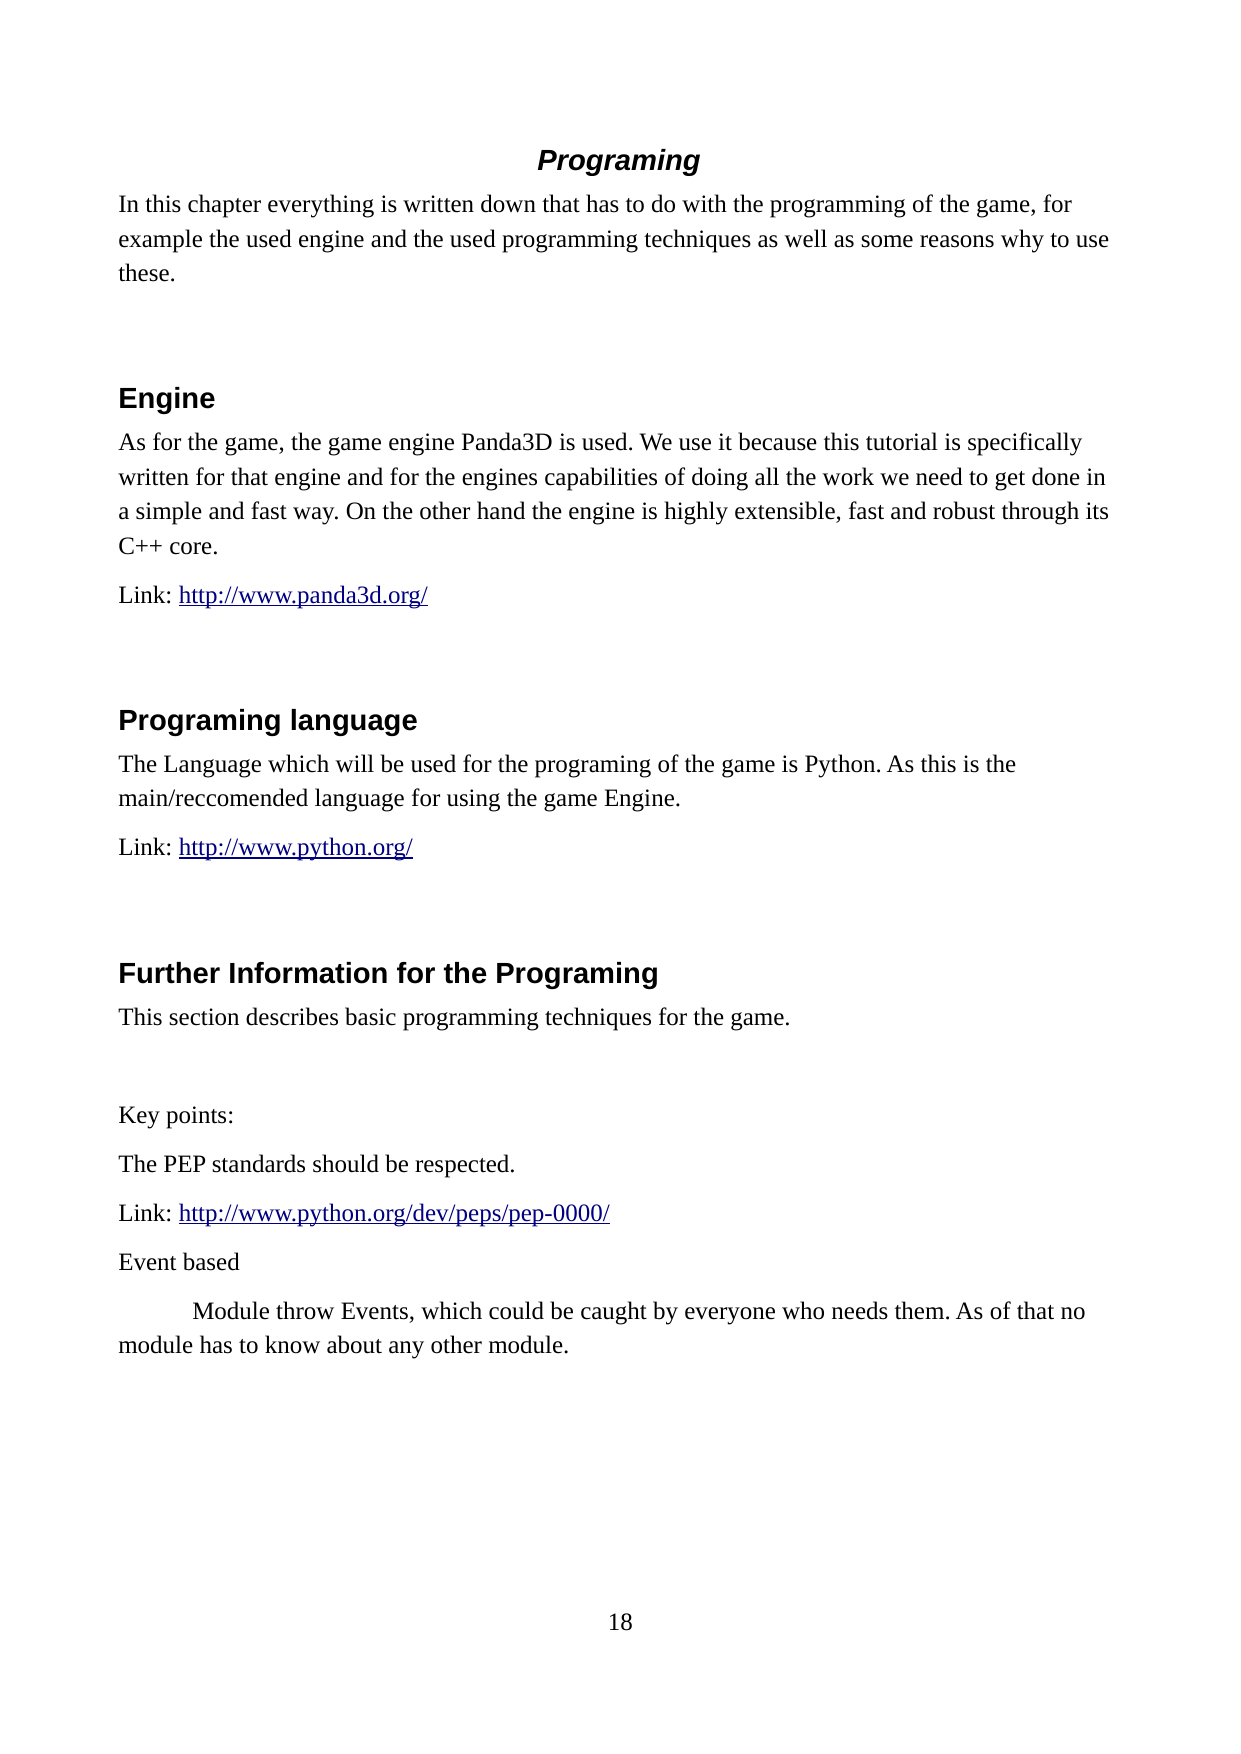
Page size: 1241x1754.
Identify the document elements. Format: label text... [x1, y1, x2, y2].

subtitle Programing [118, 143, 1122, 177]
text Key points: [118, 1100, 1122, 1128]
text Module throw Events, which could be caught by everyone who needs them. As of that no module has to know about any other module. [118, 1296, 1122, 1359]
text Link: http://www.panda3d.org/ [118, 580, 1122, 608]
text As for the game, the game engine Panda3D is used. We use it because this tutorial is specifically written for that engine and for the engines capabilities of doing all the work we need to get done in a simple and fast way. On the other hand the engine is highly extensible, fast and robust through its C++ core. [118, 427, 1122, 559]
subtitle Further Information for the Programing [118, 956, 1122, 989]
text In this chapter everything is written down that has to do with the programming of the game, for example the used engine and the used programming techniques as well as some reasons why to use these. [118, 189, 1122, 287]
subtitle Engine [118, 381, 1122, 415]
text This section describes basic programming techniques for the game. [118, 1002, 1122, 1030]
text Link: http://www.python.org/ [118, 832, 1122, 861]
subtitle Programing language [118, 703, 1122, 736]
text The Language which will be used for the programing of the game is Python. As this is the main/reccomended language for using the game Engine. [118, 749, 1122, 812]
text Event based [118, 1247, 1122, 1276]
text Link: http://www.python.org/dev/peps/pep-0000/ [118, 1198, 1122, 1227]
text The PEP standards should be respected. [118, 1149, 1122, 1178]
